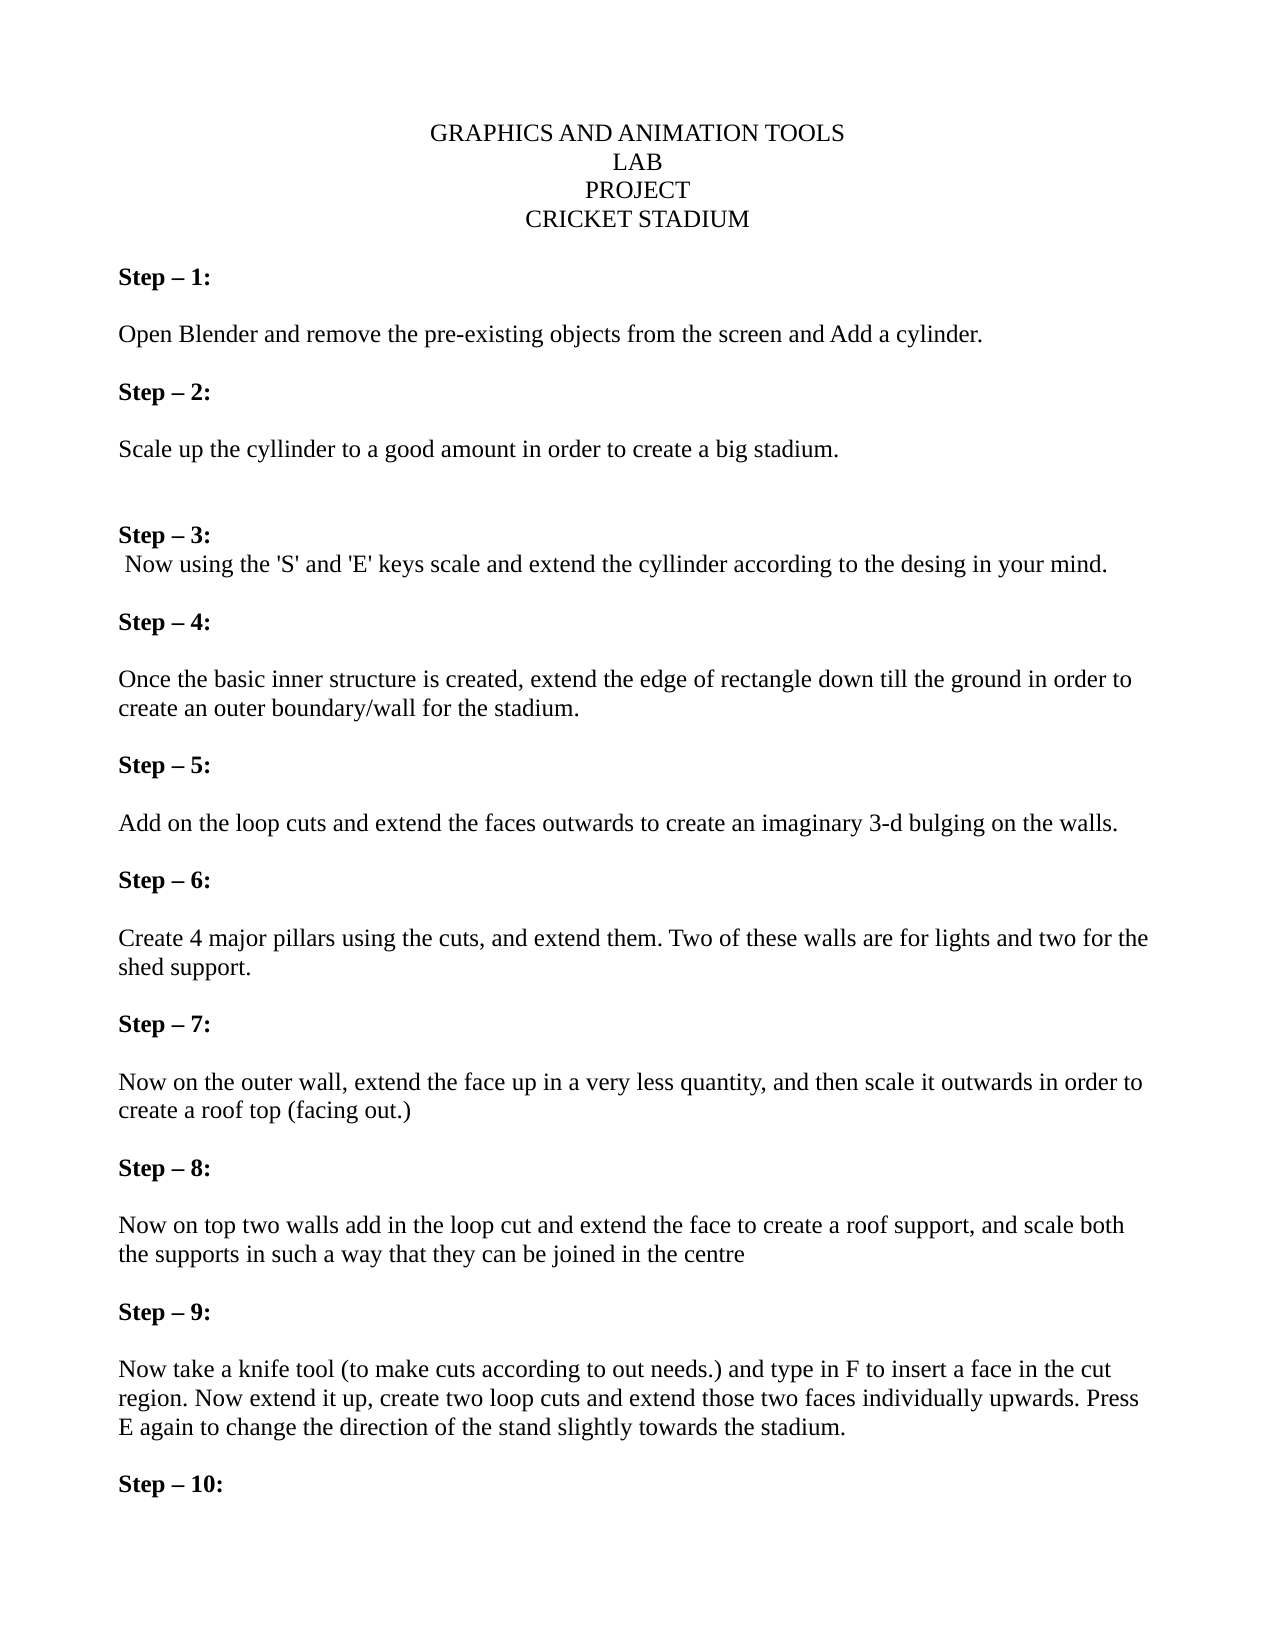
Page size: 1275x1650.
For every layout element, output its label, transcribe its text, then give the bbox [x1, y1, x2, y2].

text CRICKET STADIUM [118, 204, 1157, 233]
text Step – 7: [118, 1009, 1157, 1038]
text GRAPHICS AND ANIMATION TOOLS [118, 118, 1157, 147]
text Step – 3: [118, 521, 1157, 549]
text Now on top two walls add in the loop cut and extend the face to create a roof support, and scale both the supports in such a way that they can be joined in the centre [118, 1211, 1157, 1268]
text Now on the outer wall, extend the face up in a very less quantity, and then scale it outwards in order to create a roof top (facing out.) [118, 1067, 1157, 1124]
text Add on the loop cuts and extend the faces outwards to create an imaginary 3-d bulging on the walls. [118, 808, 1157, 837]
text Step – 8: [118, 1153, 1157, 1182]
text Step – 4: [118, 607, 1157, 636]
text Create 4 major pillars using the cuts, and extend them. Two of these walls are for lights and two for the shed support. [118, 923, 1157, 981]
text Scale up the cyllinder to a good amount in order to create a big stadium. [118, 434, 1157, 463]
text Open Blender and remove the pre-existing objects from the screen and Add a cylinder. [118, 319, 1157, 377]
text Step – 5: [118, 751, 1157, 779]
text Step – 2: [118, 377, 1157, 406]
text Once the basic inner structure is created, extend the edge of rectangle down till the ground in order to create an outer boundary/wall for the stadium. [118, 664, 1157, 722]
text PROJECT [118, 176, 1157, 204]
text Now using the 'S' and 'E' keys scale and extend the cyllinder according to the desing in your mind. [118, 549, 1157, 578]
text Step – 6: [118, 866, 1157, 894]
text LAB [118, 147, 1157, 176]
text Step – 9: [118, 1297, 1157, 1326]
text Now take a knife tool (to make cuts according to out needs.) and type in F to insert a face in the cut region. Now extend it up, create two loop cuts and extend those two faces individually upwards. Press E again to change the direction of the stand slightly towards the stadium. [118, 1354, 1157, 1441]
text Step – 1: [118, 262, 1157, 291]
text Step – 10: [118, 1469, 1157, 1498]
